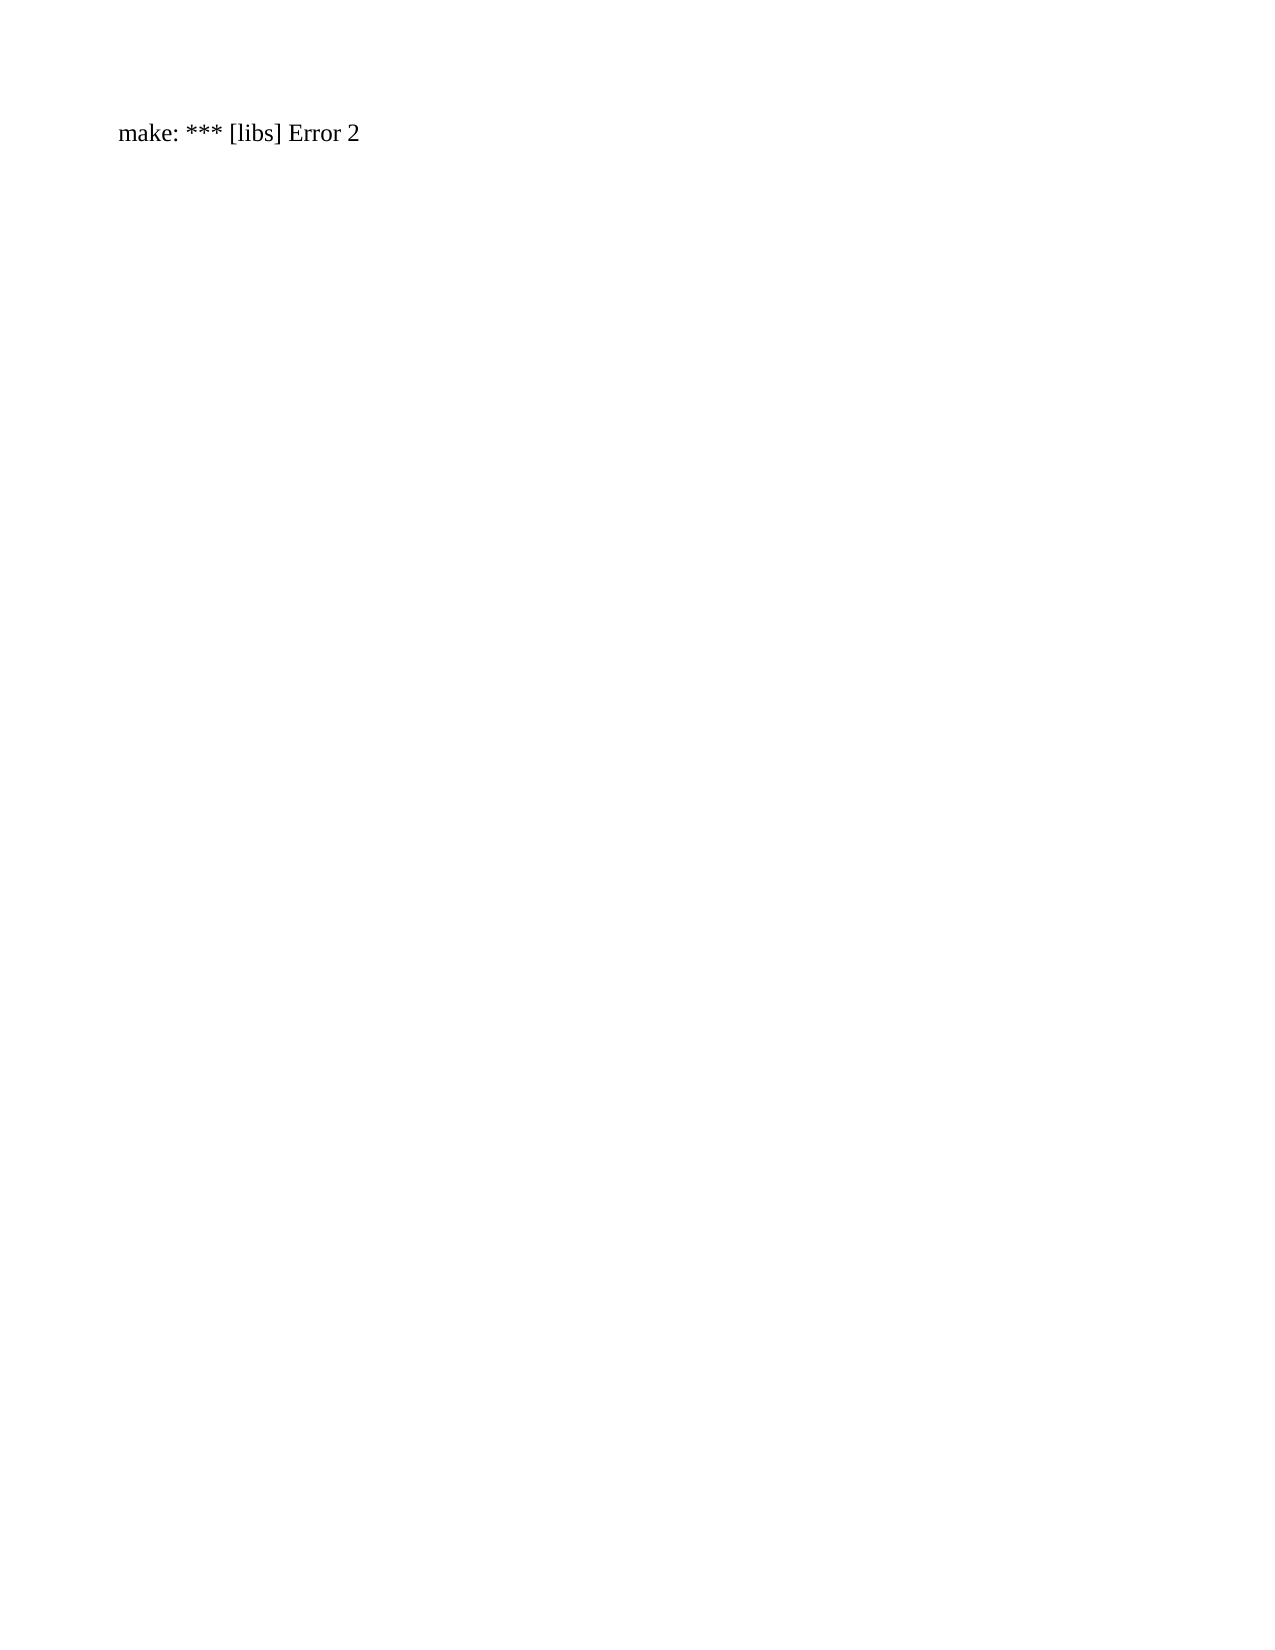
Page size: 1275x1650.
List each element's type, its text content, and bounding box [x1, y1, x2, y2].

text make: *** [libs] Error 2 [118, 118, 1157, 147]
